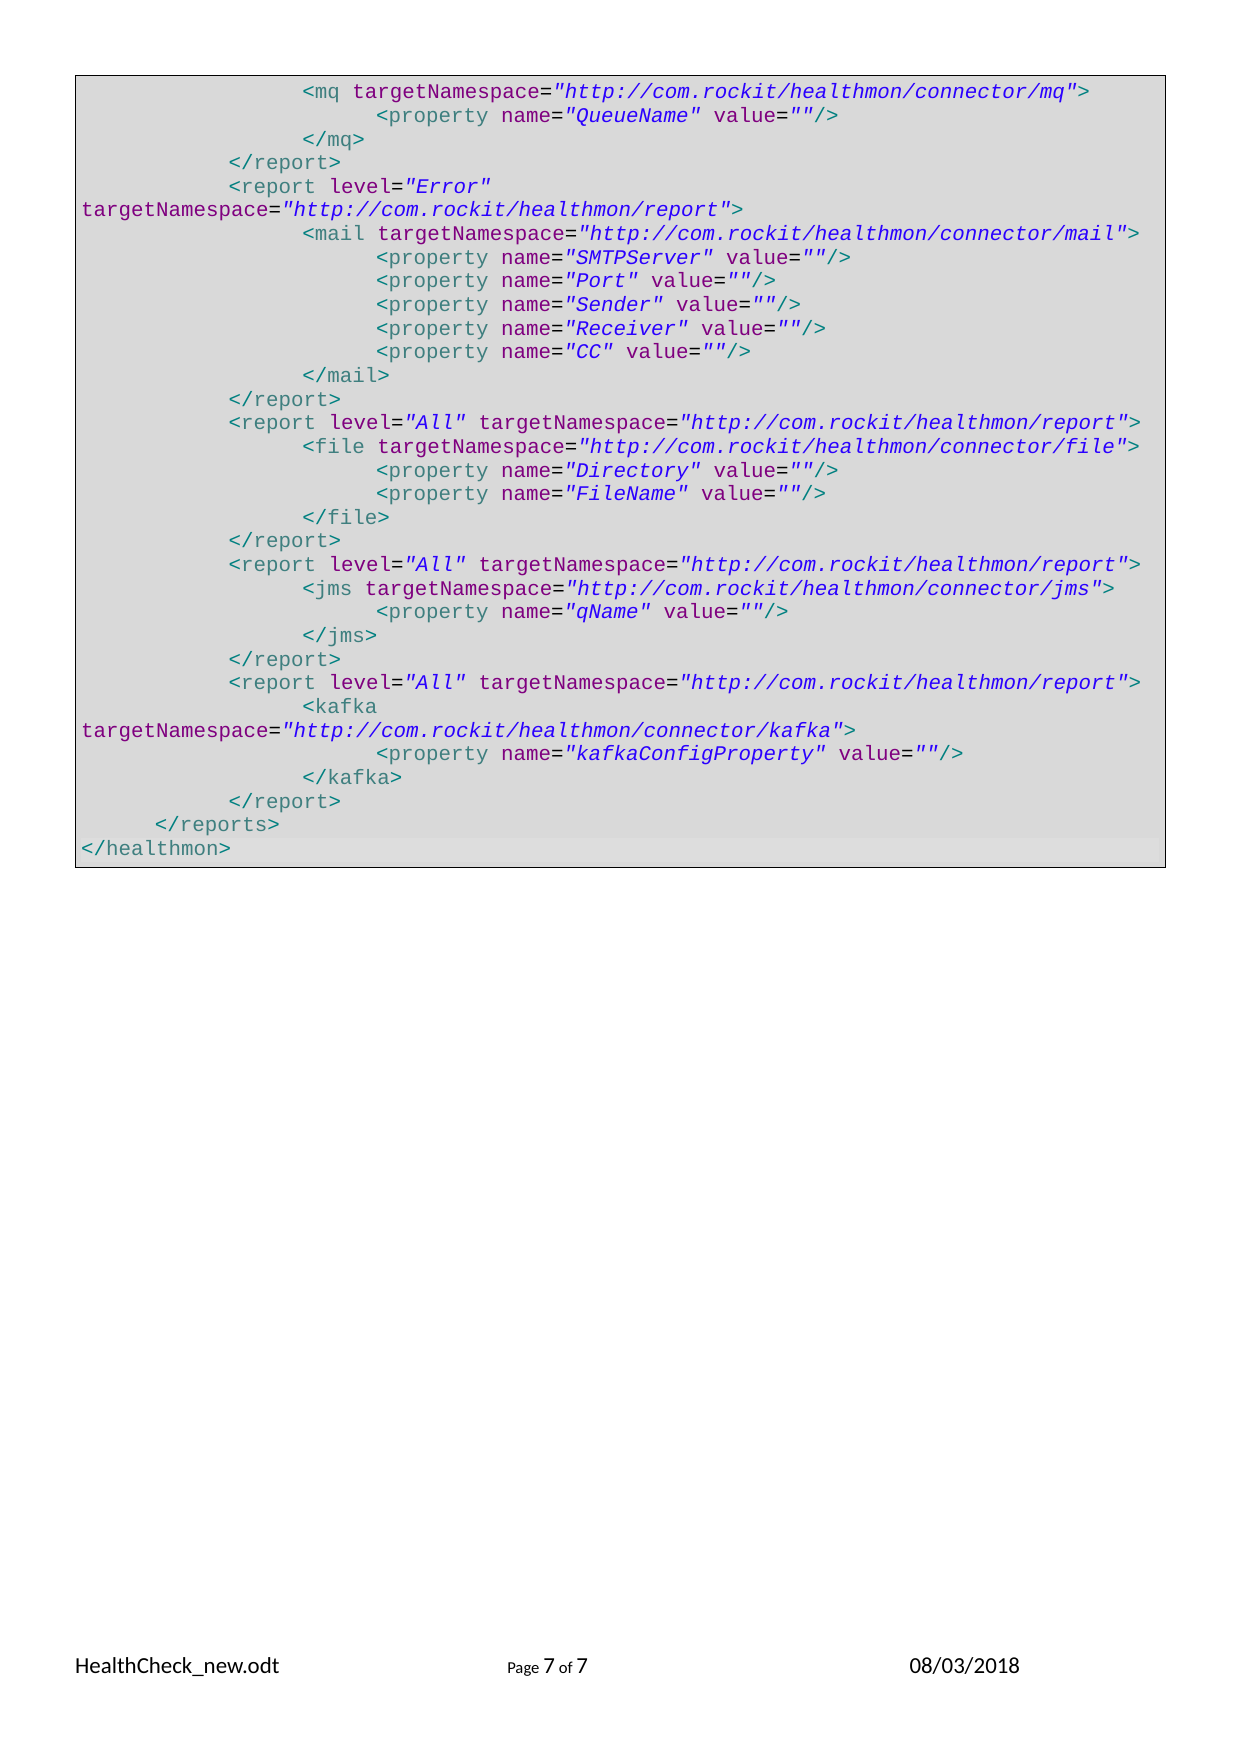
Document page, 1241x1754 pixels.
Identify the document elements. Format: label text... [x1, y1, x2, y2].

table_header <mq targetNamespace="http://com.rockit/healthmon/connector/mq"> <property name="QueueName" value=""/> </mq> </report> <report level="Error" targetNamespace="http://com.rockit/healthmon/report"> <mail targetNamespace="http://com.rockit/healthmon/connector/mail"> <property name="SMTPServer" value=""/> <property name="Port" value=""/> <property name="Sender" value=""/> <property name="Receiver" value=""/> <property name="CC" value=""/> </mail> </report> <report level="All" targetNamespace="http://com.rockit/healthmon/report"> <file targetNamespace="http://com.rockit/healthmon/connector/file"> <property name="Directory" value=""/> <property name="FileName" value=""/> </file> </report> <report level="All" targetNamespace="http://com.rockit/healthmon/report"> <jms targetNamespace="http://com.rockit/healthmon/connector/jms"> <property name="qName" value=""/> </jms> </report> <report level="All" targetNamespace="http://com.rockit/healthmon/report"> <kafka targetNamespace="http://com.rockit/healthmon/connector/kafka"> <property name="kafkaConfigProperty" value=""/> </kafka> </report> </reports> </healthmon> [76, 76, 1165, 867]
